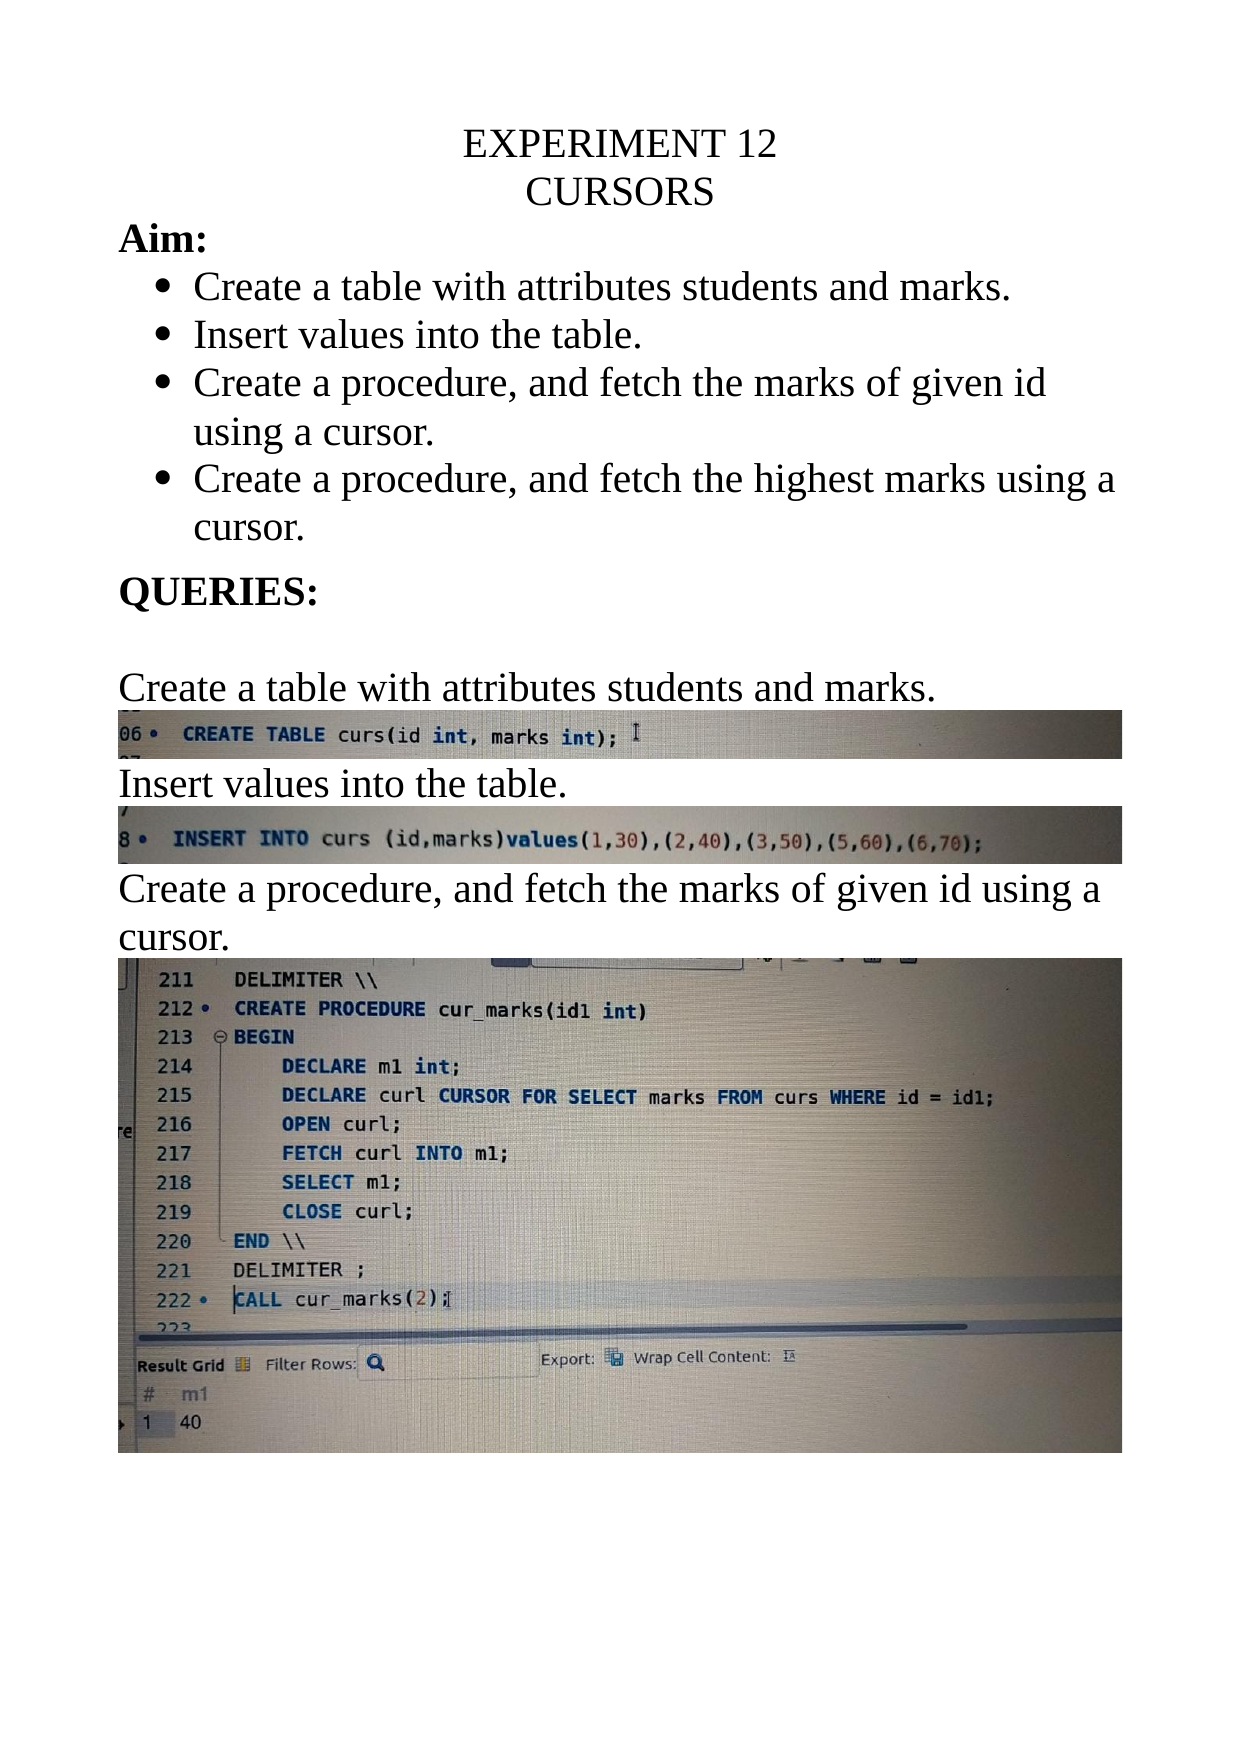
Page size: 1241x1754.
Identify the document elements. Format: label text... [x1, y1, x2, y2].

picture [118, 958, 1123, 1453]
text QUERIES: [118, 566, 1122, 614]
list Create a table with attributes students and marks. [156, 262, 1122, 310]
text EXPERIMENT 12 [118, 118, 1122, 166]
text Aim: [118, 214, 1122, 262]
text CURSORS [118, 166, 1122, 214]
list Create a table with attributes students and marks. [118, 662, 1122, 710]
list Insert values into the table. [156, 310, 1122, 358]
list Insert values into the table. [118, 759, 1122, 806]
list Create a procedure, and fetch the marks of given id using a cursor. [118, 864, 1122, 958]
picture [118, 710, 1123, 759]
picture [118, 806, 1123, 864]
list Create a procedure, and fetch the highest marks using a cursor. [156, 454, 1122, 550]
list Create a procedure, and fetch the marks of given id using a cursor. [156, 358, 1122, 454]
